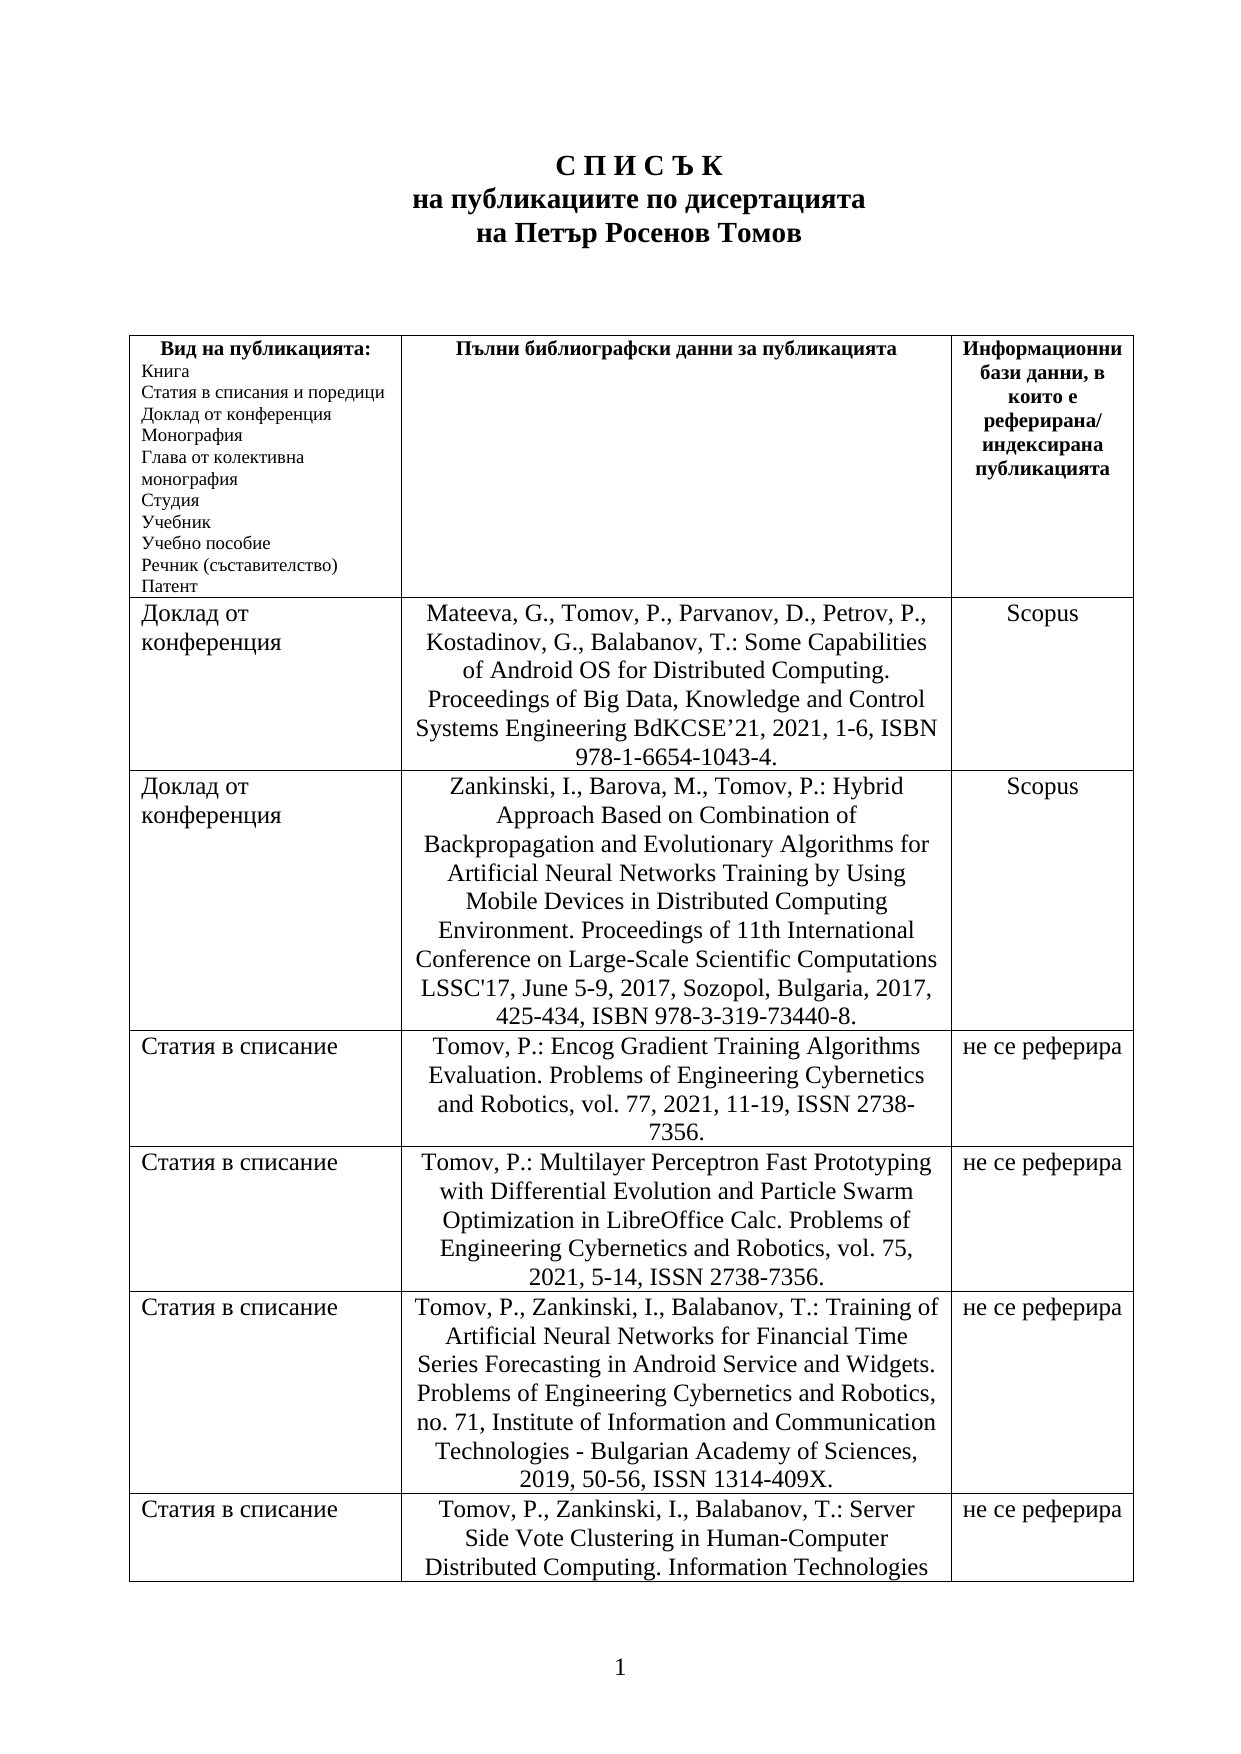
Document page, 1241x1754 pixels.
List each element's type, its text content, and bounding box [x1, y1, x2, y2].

text С П И С Ъ К [185, 148, 1093, 181]
table_cell Доклад от конференция [130, 771, 401, 1030]
table_cell Статия в списание [130, 1292, 401, 1493]
table_cell Статия в списание [130, 1031, 401, 1146]
table_cell Tomov, P., Zankinski, I., Balabanov, T.: Server Side Vote Clustering in Human-Computer Distributed Computing. Information Technologies [402, 1494, 951, 1581]
table_cell Доклад от конференция [130, 598, 401, 770]
table_cell Tomov, P., Zankinski, I., Balabanov, T.: Training of Artificial Neural Networks for Financial Time Series Forecasting in Android Service and Widgets. Problems of Engineering Cybernetics and Robotics, no. 71, Institute of Information and Communication Technologies - Bulgarian Academy of Sciences, 2019, 50-56, ISSN 1314-409X. [402, 1292, 951, 1493]
table_cell не се реферира [952, 1494, 1133, 1581]
table_cell Tomov, P.: Encog Gradient Training Algorithms Evaluation. Problems of Engineering Cybernetics and Robotics, vol. 77, 2021, 11-19, ISSN 2738-7356. [402, 1031, 951, 1146]
table_cell Статия в списание [130, 1147, 401, 1291]
table_cell Статия в списание [130, 1494, 401, 1581]
table_cell Tomov, P.: Multilayer Perceptron Fast Prototyping with Differential Evolution and Particle Swarm Optimization in LibreOffice Calc. Problems of Engineering Cybernetics and Robotics, vol. 75, 2021, 5-14, ISSN 2738-7356. [402, 1147, 951, 1291]
table_cell Mateeva, G., Tomov, P., Parvanov, D., Petrov, P., Kostadinov, G., Balabanov, T.: Some Capabilities of Android OS for Distributed Computing. Proceedings of Big Data, Knowledge and Control Systems Engineering BdKCSE’21, 2021, 1-6, ISBN 978-1-6654-1043-4. [402, 598, 951, 770]
text на публикациите по дисертацията [185, 181, 1093, 215]
table_cell не се реферира [952, 1292, 1133, 1493]
table_cell Scopus [952, 771, 1133, 1030]
table_header Пълни библиографски данни за публикацията [402, 336, 951, 597]
table_header Информационни бази данни, в които е реферирана/ индексирана публикацията [952, 336, 1133, 597]
table_cell Scopus [952, 598, 1133, 770]
text на Петър Росенов Томов [185, 215, 1093, 248]
table_cell не се реферира [952, 1031, 1133, 1146]
table_header Вид на публикацията: Книга Статия в списания и поредици Доклад от конференция Монография Глава от колективна монография Студия Учебник Учебно пособие Речник (съставителство) Патент [130, 336, 401, 597]
table_cell не се реферира [952, 1147, 1133, 1291]
table_cell Zankinski, I., Barova, M., Tomov, P.: Hybrid Approach Based on Combination of Backpropagation and Evolutionary Algorithms for Artificial Neural Networks Training by Using Mobile Devices in Distributed Computing Environment. Proceedings of 11th International Conference on Large-Scale Scientific Computations LSSC'17, June 5-9, 2017, Sozopol, Bulgaria, 2017, 425-434, ISBN 978-3-319-73440-8. [402, 771, 951, 1030]
